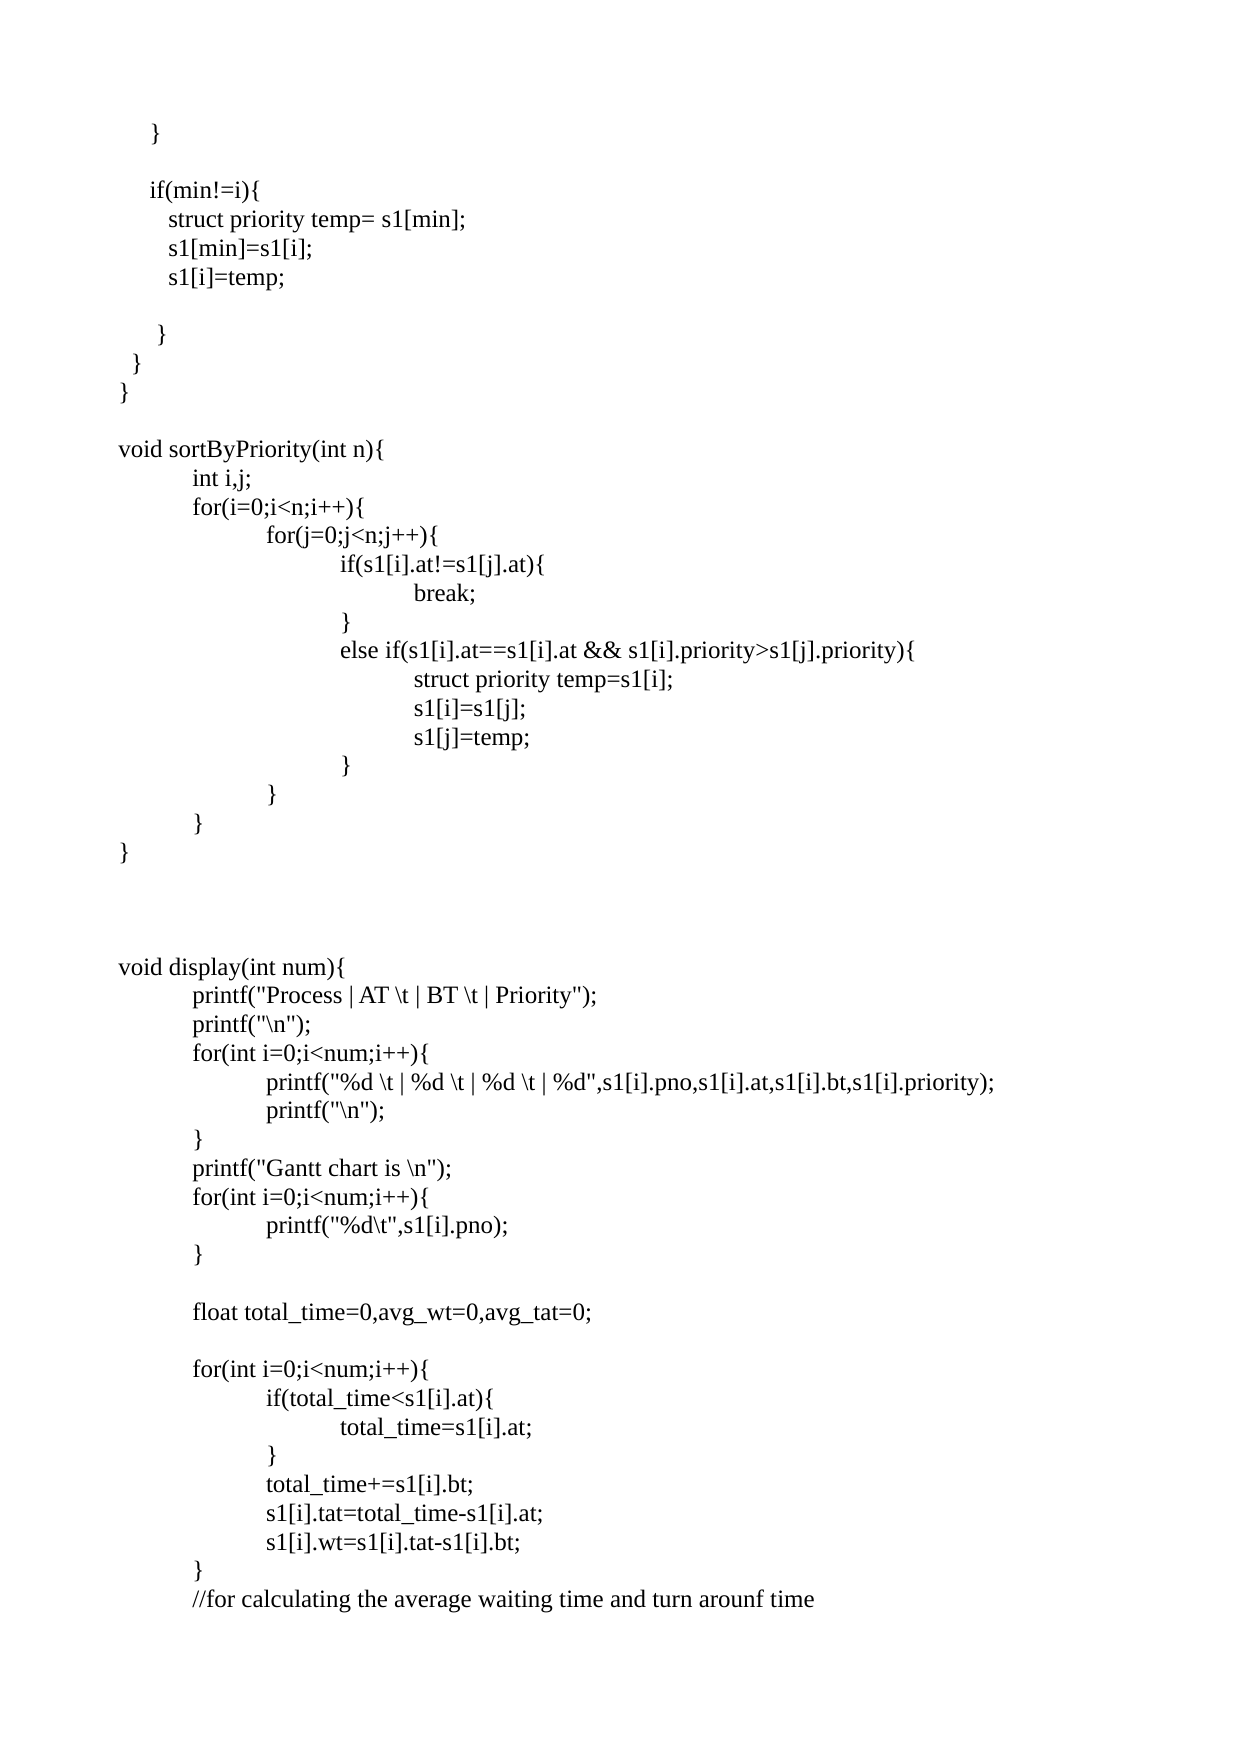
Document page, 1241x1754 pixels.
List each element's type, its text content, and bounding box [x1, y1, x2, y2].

text } [118, 837, 1122, 866]
text total_time=s1[i].at; [118, 1412, 1122, 1441]
text } [118, 751, 1122, 779]
text s1[j]=temp; [118, 722, 1122, 751]
text for(i=0;i<n;i++){ [118, 492, 1122, 521]
text s1[i]=s1[j]; [118, 693, 1122, 722]
text printf("%d\t",s1[i].pno); [118, 1211, 1122, 1239]
text } [118, 779, 1122, 808]
text for(int i=0;i<num;i++){ [118, 1182, 1122, 1211]
text if(min!=i){ [118, 176, 1122, 204]
text } [118, 118, 1122, 147]
text printf("\n"); [118, 1009, 1122, 1038]
text } [118, 607, 1122, 636]
text } [118, 1124, 1122, 1153]
text s1[i].wt=s1[i].tat-s1[i].bt; [118, 1527, 1122, 1556]
text break; [118, 578, 1122, 607]
text s1[i].tat=total_time-s1[i].at; [118, 1498, 1122, 1527]
text struct priority temp= s1[min]; [118, 204, 1122, 233]
text for(int i=0;i<num;i++){ [118, 1354, 1122, 1383]
text } [118, 319, 1122, 348]
text printf("Process | AT \t | BT \t | Priority"); [118, 981, 1122, 1009]
text for(j=0;j<n;j++){ [118, 521, 1122, 549]
text float total_time=0,avg_wt=0,avg_tat=0; [118, 1297, 1122, 1326]
text } [118, 808, 1122, 837]
text if(total_time<s1[i].at){ [118, 1383, 1122, 1412]
text } [118, 377, 1122, 406]
text total_time+=s1[i].bt; [118, 1469, 1122, 1498]
text } [118, 1441, 1122, 1469]
text s1[i]=temp; [118, 262, 1122, 291]
text void display(int num){ [118, 952, 1122, 981]
text } [118, 1239, 1122, 1268]
text printf("\n"); [118, 1096, 1122, 1124]
text else if(s1[i].at==s1[i].at && s1[i].priority>s1[j].priority){ [118, 636, 1122, 664]
text struct priority temp=s1[i]; [118, 664, 1122, 693]
text if(s1[i].at!=s1[j].at){ [118, 549, 1122, 578]
text } [118, 1556, 1122, 1584]
text printf("%d \t | %d \t | %d \t | %d",s1[i].pno,s1[i].at,s1[i].bt,s1[i].priority); [118, 1067, 1122, 1096]
text printf("Gantt chart is \n"); [118, 1153, 1122, 1182]
text int i,j; [118, 463, 1122, 492]
text s1[min]=s1[i]; [118, 233, 1122, 262]
text } [118, 348, 1122, 377]
text for(int i=0;i<num;i++){ [118, 1038, 1122, 1067]
text //for calculating the average waiting time and turn arounf time [118, 1584, 1122, 1613]
text void sortByPriority(int n){ [118, 434, 1122, 463]
